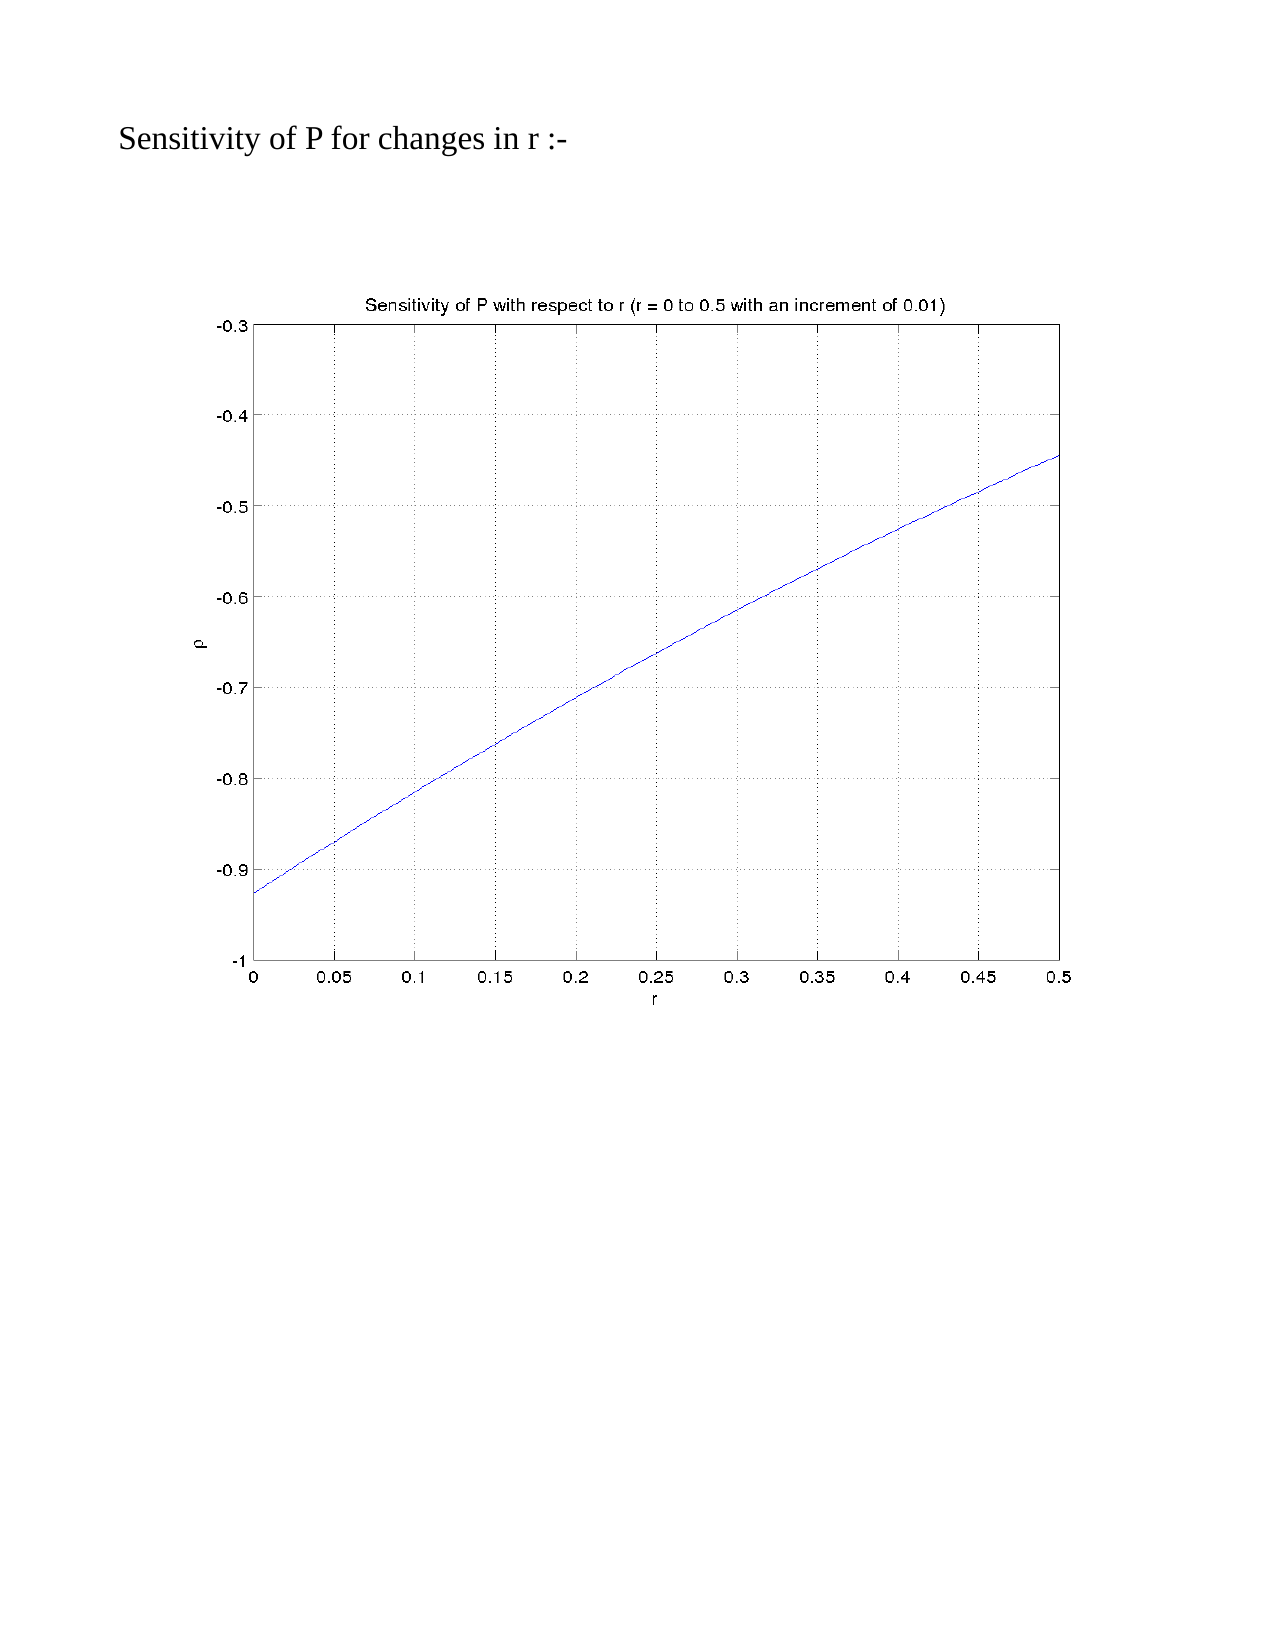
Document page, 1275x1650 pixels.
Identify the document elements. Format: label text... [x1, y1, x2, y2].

text Sensitivity of P for changes in r :- [118, 118, 1157, 156]
picture [118, 265, 1157, 1045]
